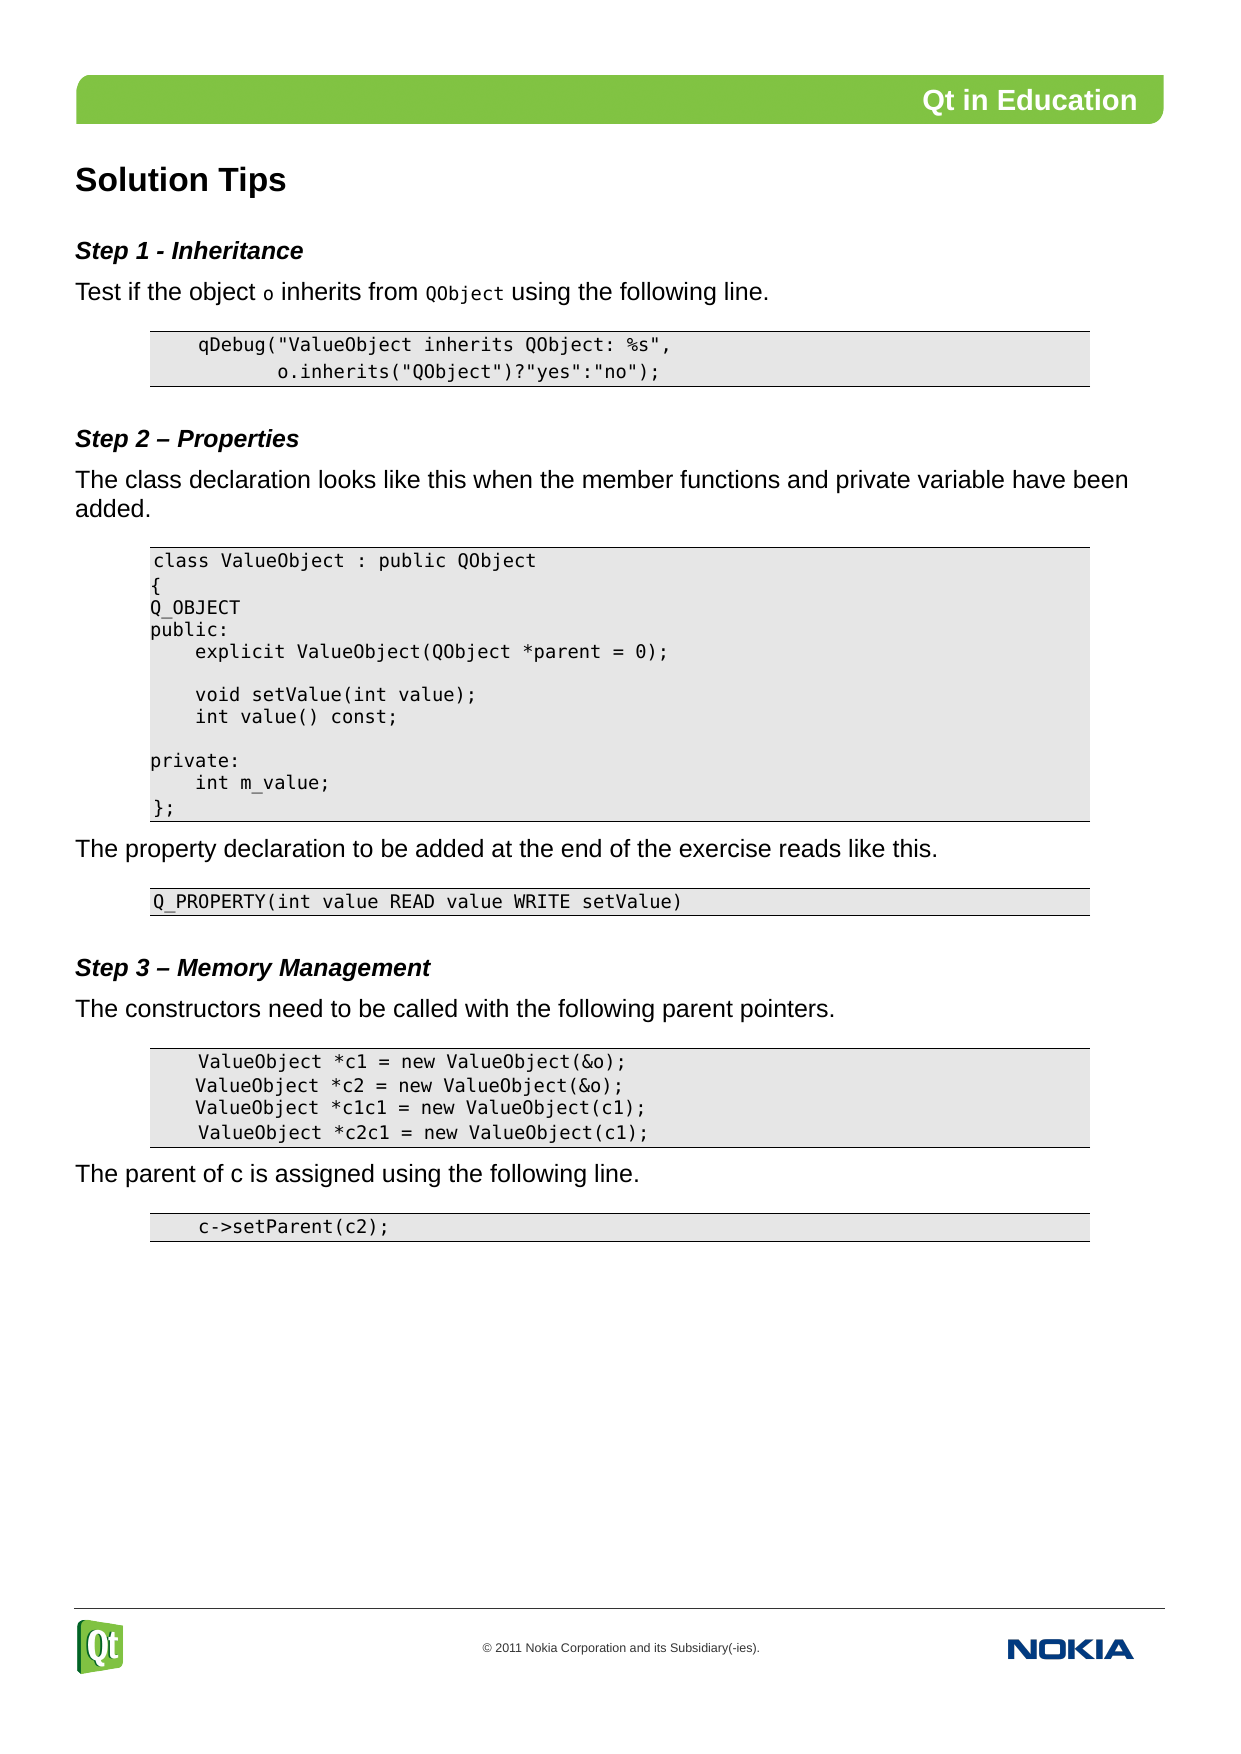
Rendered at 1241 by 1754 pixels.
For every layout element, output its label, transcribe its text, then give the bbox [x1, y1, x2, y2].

subtitle Solution Tips [75, 160, 1165, 199]
text qDebug("ValueObject inherits QObject: %s", [150, 332, 1090, 359]
text int value() const; [150, 706, 1090, 728]
text Test if the object o inherits from QObject using the following line. [75, 277, 1165, 306]
picture [76, 75, 1164, 124]
text The parent of c is assigned using the following line. [75, 1159, 1165, 1188]
text int m_value; [150, 772, 1090, 794]
text Q_PROPERTY(int value READ value WRITE setValue) [150, 889, 1090, 915]
text class ValueObject : public QObject [150, 548, 1090, 575]
subtitle Step 2 – Properties [75, 424, 1165, 452]
text The constructors need to be called with the following parent pointers. [75, 994, 1165, 1023]
text ValueObject *c2c1 = new ValueObject(c1); [150, 1119, 1090, 1147]
subtitle Step 1 - Inheritance [75, 236, 1165, 265]
text }; [150, 794, 1090, 821]
text ValueObject *c1c1 = new ValueObject(c1); [150, 1097, 1090, 1119]
text The property declaration to be added at the end of the exercise reads like this. [75, 834, 1165, 863]
text private: [150, 750, 1090, 772]
subtitle Step 3 – Memory Management [75, 953, 1165, 982]
picture [73, 1615, 127, 1679]
picture [978, 1610, 1164, 1688]
text ValueObject *c1 = new ValueObject(&o); [150, 1049, 1090, 1076]
text { [150, 575, 1090, 597]
text Q_OBJECT [150, 597, 1090, 619]
text o.inherits("QObject")?"yes":"no"); [150, 359, 1090, 386]
text ValueObject *c2 = new ValueObject(&o); [150, 1076, 1090, 1097]
text explicit ValueObject(QObject *parent = 0); [150, 641, 1090, 663]
text void setValue(int value); [150, 684, 1090, 706]
text c->setParent(c2); [150, 1214, 1090, 1241]
text public: [150, 619, 1090, 641]
text The class declaration looks like this when the member functions and private variable have been added. [75, 465, 1165, 522]
